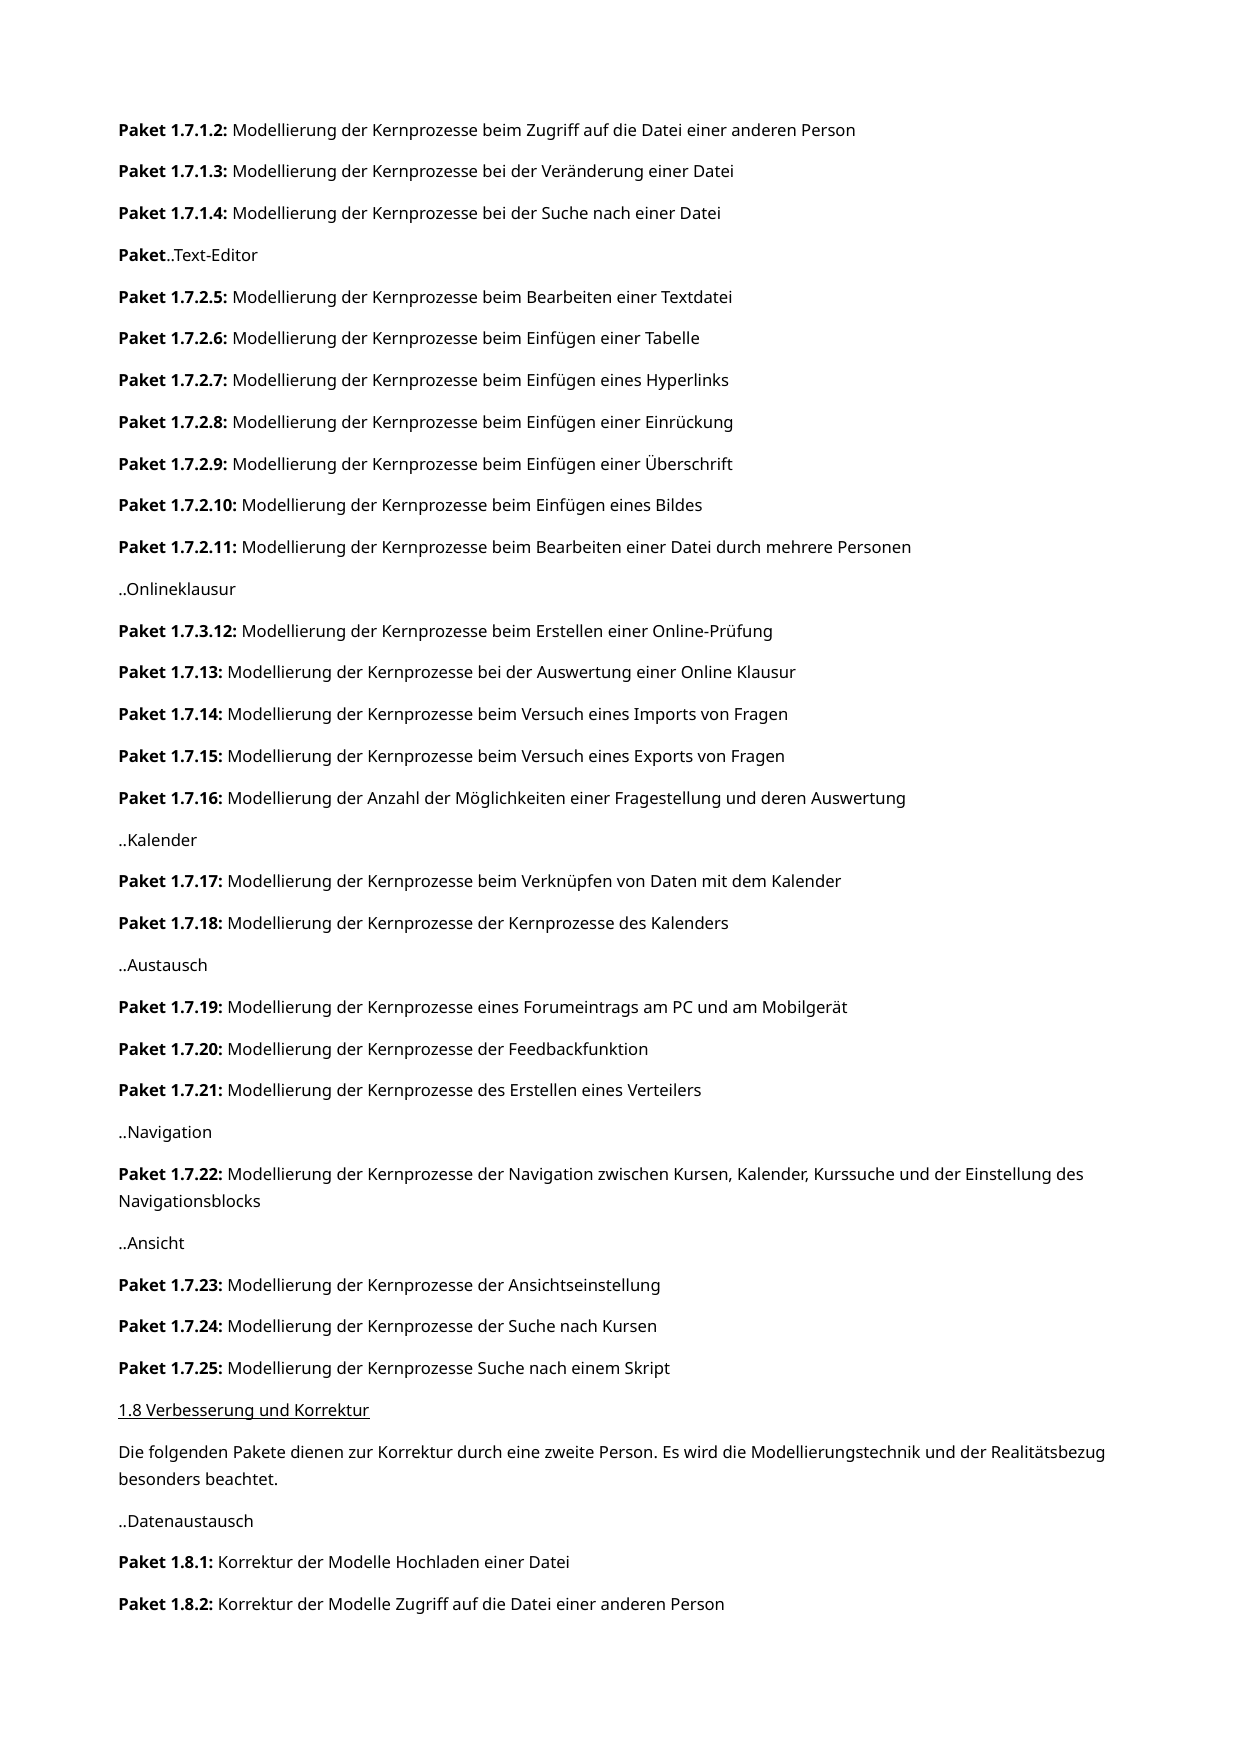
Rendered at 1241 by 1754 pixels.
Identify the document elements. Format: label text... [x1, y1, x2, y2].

text ..Onlineklausur [118, 578, 1122, 600]
text Paket 1.7.2.7: Modellierung der Kernprozesse beim Einfügen eines Hyperlinks [118, 369, 1122, 391]
text Paket 1.7.25: Modellierung der Kernprozesse Suche nach einem Skript [118, 1357, 1122, 1379]
text Paket 1.7.20: Modellierung der Kernprozesse der Feedbackfunktion [118, 1037, 1122, 1060]
text Paket 1.7.1.2: Modellierung der Kernprozesse beim Zugriff auf die Datei einer anderen Person [118, 118, 1122, 141]
text ..Austausch [118, 953, 1122, 976]
text Paket 1.7.14: Modellierung der Kernprozesse beim Versuch eines Imports von Fragen [118, 703, 1122, 726]
text Paket 1.7.2.8: Modellierung der Kernprozesse beim Einfügen einer Einrückung [118, 411, 1122, 433]
text Paket 1.7.16: Modellierung der Anzahl der Möglichkeiten einer Fragestellung und deren Auswertung [118, 786, 1122, 809]
text Paket 1.7.2.9: Modellierung der Kernprozesse beim Einfügen einer Überschrift [118, 452, 1122, 475]
text Paket 1.7.1.3: Modellierung der Kernprozesse bei der Veränderung einer Datei [118, 160, 1122, 183]
text Paket 1.7.2.11: Modellierung der Kernprozesse beim Bearbeiten einer Datei durch mehrere Personen [118, 536, 1122, 558]
text Paket 1.7.22: Modellierung der Kernprozesse der Navigation zwischen Kursen, Kalender, Kurssuche und der Einstellung des Navigationsblocks [118, 1162, 1122, 1212]
text Paket 1.7.2.5: Modellierung der Kernprozesse beim Bearbeiten einer Textdatei [118, 285, 1122, 308]
text Paket 1.7.19: Modellierung der Kernprozesse eines Forumeintrags am PC und am Mobilgerät [118, 995, 1122, 1018]
text Paket 1.7.13: Modellierung der Kernprozesse bei der Auswertung einer Online Klausur [118, 661, 1122, 684]
text Paket 1.8.1: Korrektur der Modelle Hochladen einer Datei [118, 1551, 1122, 1574]
text Paket 1.7.3.12: Modellierung der Kernprozesse beim Erstellen einer Online-Prüfung [118, 619, 1122, 642]
text ..Datenaustausch [118, 1509, 1122, 1532]
text Paket 1.7.17: Modellierung der Kernprozesse beim Verknüpfen von Daten mit dem Kalender [118, 870, 1122, 893]
text Paket 1.7.18: Modellierung der Kernprozesse der Kernprozesse des Kalenders [118, 912, 1122, 934]
text Paket 1.7.2.6: Modellierung der Kernprozesse beim Einfügen einer Tabelle [118, 327, 1122, 350]
text Paket 1.8.2: Korrektur der Modelle Zugriff auf die Datei einer anderen Person [118, 1593, 1122, 1615]
text Paket 1.7.24: Modellierung der Kernprozesse der Suche nach Kursen [118, 1315, 1122, 1338]
text ..Ansicht [118, 1231, 1122, 1254]
text Paket 1.7.23: Modellierung der Kernprozesse der Ansichtseinstellung [118, 1273, 1122, 1296]
text Paket 1.7.2.10: Modellierung der Kernprozesse beim Einfügen eines Bildes [118, 494, 1122, 517]
text Die folgenden Pakete dienen zur Korrektur durch eine zweite Person. Es wird die Modellierungstechnik und der Realitätsbezug besonders beachtet. [118, 1440, 1122, 1490]
text Paket 1.7.1.4: Modellierung der Kernprozesse bei der Suche nach einer Datei [118, 202, 1122, 224]
text Paket 1.7.15: Modellierung der Kernprozesse beim Versuch eines Exports von Fragen [118, 745, 1122, 767]
text ..Kalender [118, 828, 1122, 851]
text Paket..Text-Editor [118, 243, 1122, 266]
text Paket 1.7.21: Modellierung der Kernprozesse des Erstellen eines Verteilers [118, 1079, 1122, 1102]
text ..Navigation [118, 1121, 1122, 1143]
text 1.8 Verbesserung und Korrektur [118, 1398, 1122, 1421]
